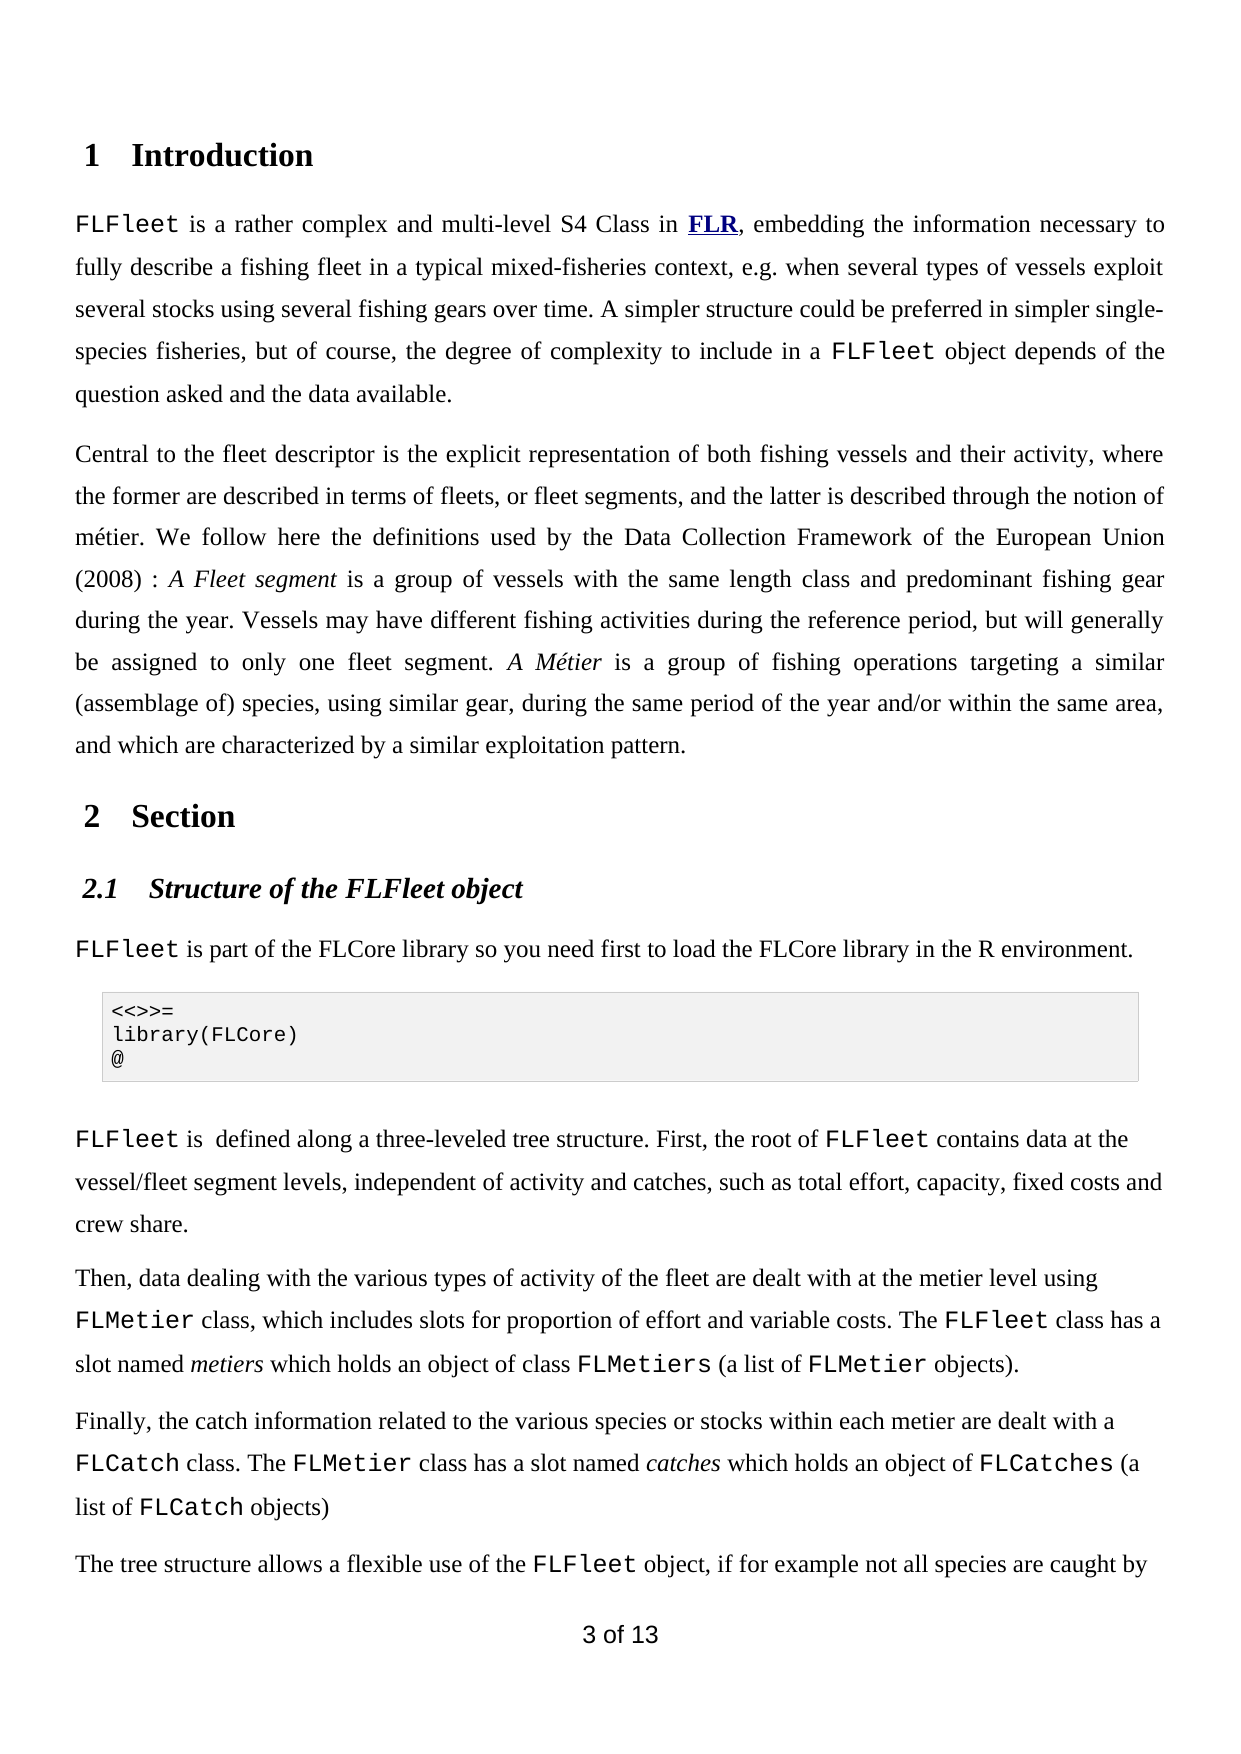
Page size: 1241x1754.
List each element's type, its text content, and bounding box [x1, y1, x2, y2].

subtitle Section [75, 798, 1166, 835]
text The tree structure allows a flexible use of the FLFleet object, if for example not all species are caught by [75, 1550, 1166, 1580]
text Finally, the catch information related to the various species or stocks within each metier are dealt with a FLCatch class. The FLMetier class has a slot named catches which holds an object of FLCatches (a list of FLCatch objects) [75, 1407, 1166, 1523]
text Central to the fleet descriptor is the explicit representation of both fishing vessels and their activity, where the former are described in terms of fleets, or fleet segments, and the latter is described through the notion of métier. We follow here the definitions used by the Data Collection Framework of the European Union (2008) : A Fleet segment is a group of vessels with the same length class and predominant fishing gear during the year. Vessels may have different fishing activities during the reference period, but will generally be assigned to only one fleet segment. A Métier is a group of fishing operations targeting a similar (assemblage of) species, using similar gear, during the same period of the year and/or within the same area, and which are characterized by a similar exploitation pattern. [75, 440, 1166, 759]
text FLFleet is part of the FLCore library so you need first to load the FLCore library in the R environment. [75, 935, 1166, 965]
text @ [111, 1048, 1129, 1072]
text FLFleet is a rather complex and multi-level S4 Class in FLR, embedding the information necessary to fully describe a fishing fleet in a typical mixed-fisheries context, e.g. when several types of vessels exploit several stocks using several fishing gears over time. A simpler structure could be preferred in simpler single-species fisheries, but of course, the degree of complexity to include in a FLFleet object depends of the question asked and the data available. [75, 210, 1166, 408]
text library(FLCore) [111, 1024, 1129, 1048]
subtitle Introduction [75, 136, 1166, 173]
subtitle Structure of the FLFleet object [75, 872, 1166, 905]
text FLFleet is defined along a three-leveled tree structure. First, the root of FLFleet contains data at the vessel/fleet segment levels, independent of activity and catches, such as total effort, capacity, fixed costs and crew share. [75, 980, 1166, 1238]
text Then, data dealing with the various types of activity of the fleet are dealt with at the metier level using FLMetier class, which includes slots for proportion of effort and variable costs. The FLFleet class has a slot named metiers which holds an object of class FLMetiers (a list of FLMetier objects). [75, 1264, 1166, 1380]
text <<>>= [111, 1001, 1129, 1024]
